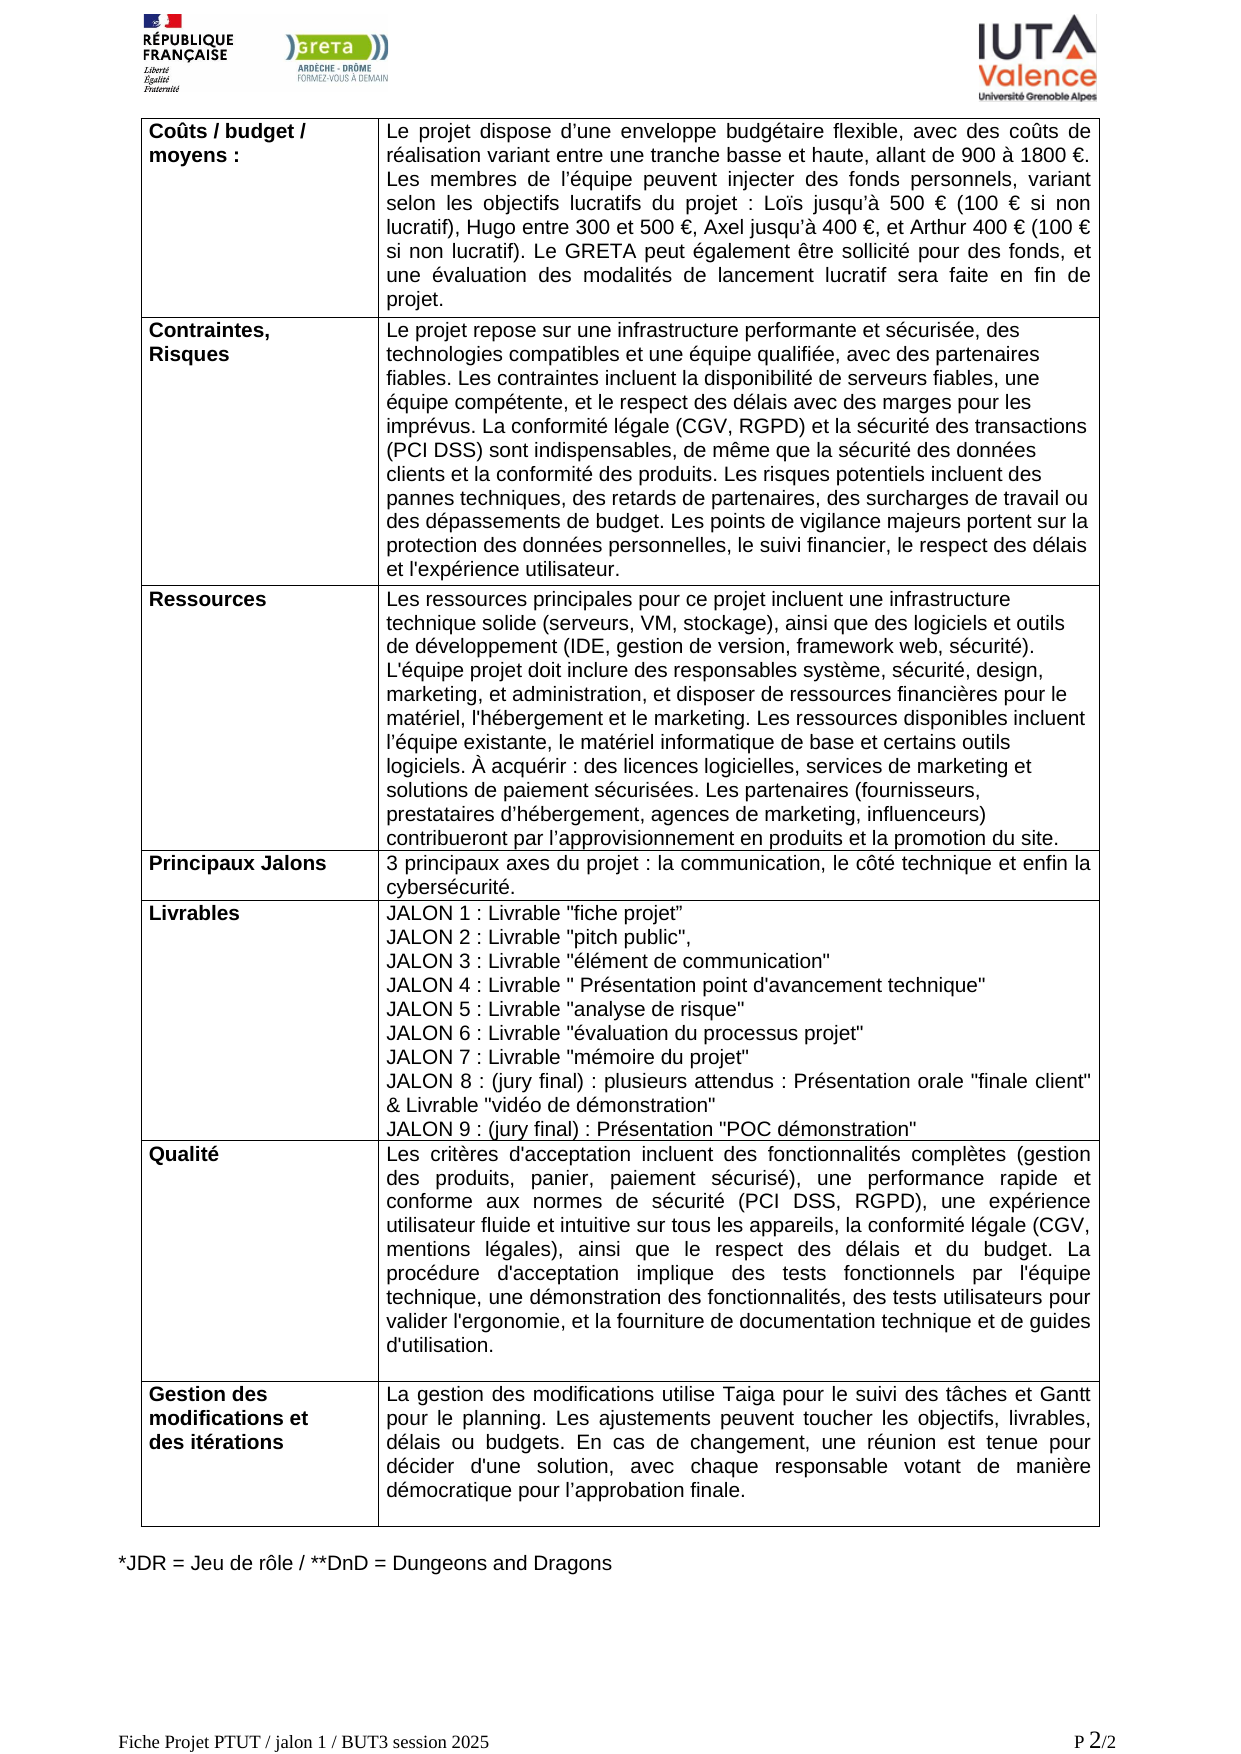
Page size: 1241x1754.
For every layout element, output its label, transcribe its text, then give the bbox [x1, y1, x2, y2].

table_cell Livrables [142, 901, 378, 1140]
table_cell Les ressources principales pour ce projet incluent une infrastructure technique solide (serveurs, VM, stockage), ainsi que des logiciels et outils de développement (IDE, gestion de version, framework web, sécurité). L'équipe projet doit inclure des responsables système, sécurité, design, marketing, et administration, et disposer de ressources financières pour le matériel, l'hébergement et le marketing. Les ressources disponibles incluent l’équipe existante, le matériel informatique de base et certains outils logiciels. À acquérir : des licences logicielles, services de marketing et solutions de paiement sécurisées. Les partenaires (fournisseurs, prestataires d’hébergement, agences de marketing, influenceurs) contribueront par l’approvisionnement en produits et la promotion du site. [379, 586, 1099, 850]
table_cell Qualité [142, 1141, 378, 1381]
picture [143, 14, 389, 92]
picture [978, 14, 1098, 103]
table_cell Le projet repose sur une infrastructure performante et sécurisée, des technologies compatibles et une équipe qualifiée, avec des partenaires fiables. Les contraintes incluent la disponibilité de serveurs fiables, une équipe compétente, et le respect des délais avec des marges pour les imprévus. La conformité légale (CGV, RGPD) et la sécurité des transactions (PCI DSS) sont indispensables, de même que la sécurité des données clients et la conformité des produits. Les risques potentiels incluent des pannes techniques, des retards de partenaires, des surcharges de travail ou des dépassements de budget. Les points de vigilance majeurs portent sur la protection des données personnelles, le suivi financier, le respect des délais et l'expérience utilisateur. [379, 318, 1099, 585]
table_cell La gestion des modifications utilise Taiga pour le suivi des tâches et Gantt pour le planning. Les ajustements peuvent toucher les objectifs, livrables, délais ou budgets. En cas de changement, une réunion est tenue pour décider d'une solution, avec chaque responsable votant de manière démocratique pour l’approbation finale. [379, 1382, 1099, 1526]
text *JDR = Jeu de rôle / **DnD = Dungeons and Dragons [118, 1551, 1122, 1575]
table_cell Les critères d'acceptation incluent des fonctionnalités complètes (gestion des produits, panier, paiement sécurisé), une performance rapide et conforme aux normes de sécurité (PCI DSS, RGPD), une expérience utilisateur fluide et intuitive sur tous les appareils, la conformité légale (CGV, mentions légales), ainsi que le respect des délais et du budget. La procédure d'acceptation implique des tests fonctionnels par l'équipe technique, une démonstration des fonctionnalités, des tests utilisateurs pour valider l'ergonomie, et la fourniture de documentation technique et de guides d'utilisation. [379, 1141, 1099, 1381]
table_cell Ressources [142, 586, 378, 850]
table_cell 3 principaux axes du projet : la communication, le côté technique et enfin la cybersécurité. [379, 851, 1099, 900]
table_cell Le projet dispose d’une enveloppe budgétaire flexible, avec des coûts de réalisation variant entre une tranche basse et haute, allant de 900 à 1800 €. Les membres de l’équipe peuvent injecter des fonds personnels, variant selon les objectifs lucratifs du projet : Loïs jusqu’à 500 € (100 € si non lucratif), Hugo entre 300 et 500 €, Axel jusqu’à 400 €, et Arthur 400 € (100 € si non lucratif). Le GRETA peut également être sollicité pour des fonds, et une évaluation des modalités de lancement lucratif sera faite en fin de projet. [379, 119, 1099, 317]
table_cell Principaux Jalons [142, 851, 378, 900]
table_cell Coûts / budget / moyens : [142, 119, 378, 317]
table_cell Gestion des modifications et des itérations [142, 1382, 378, 1526]
table_cell Contraintes, Risques [142, 318, 378, 585]
table_cell JALON 1 : Livrable "fiche projet” JALON 2 : Livrable "pitch public", JALON 3 : Livrable "élément de communication" JALON 4 : Livrable " Présentation point d'avancement technique" JALON 5 : Livrable "analyse de risque" JALON 6 : Livrable "évaluation du processus projet" JALON 7 : Livrable "mémoire du projet" JALON 8 : (jury final) : plusieurs attendus : Présentation orale "finale client" & Livrable "vidéo de démonstration" JALON 9 : (jury final) : Présentation "POC démonstration" [379, 901, 1099, 1140]
